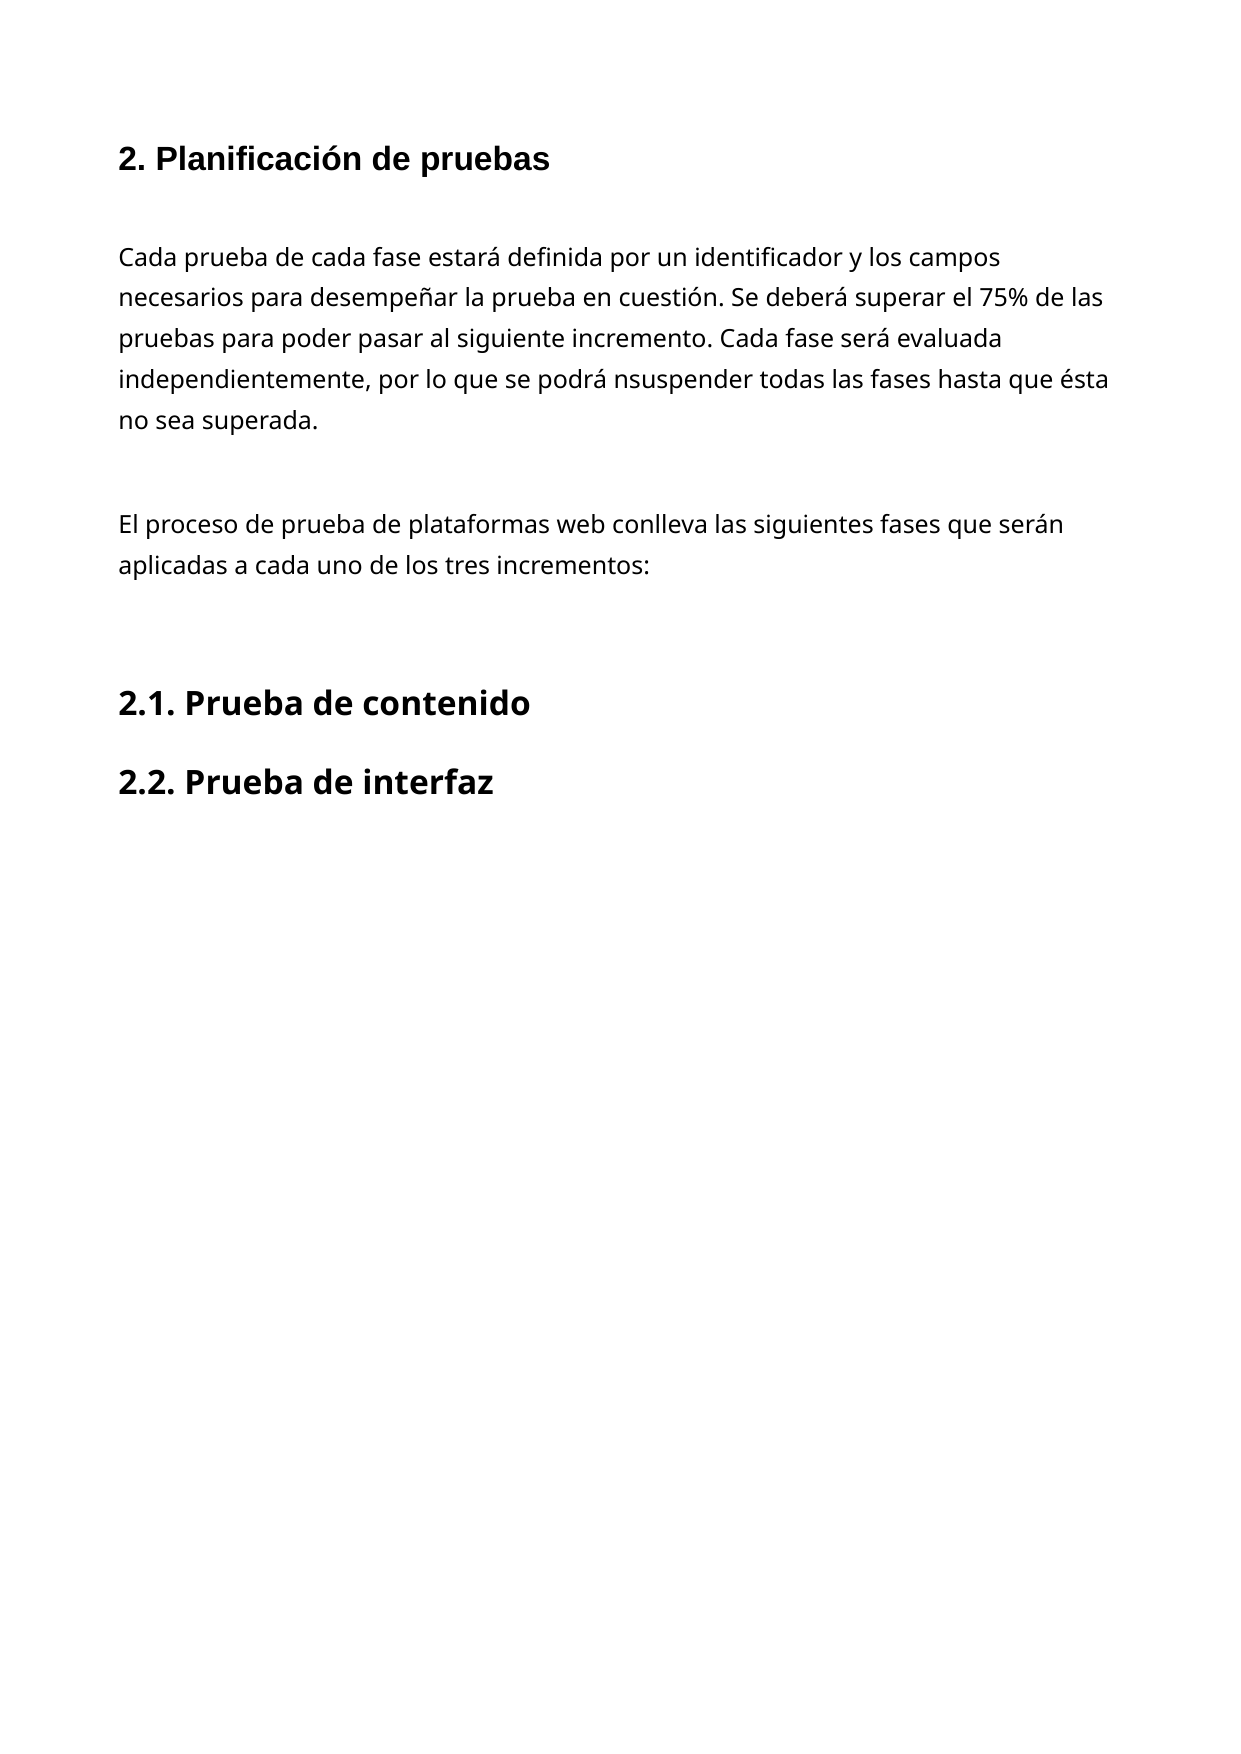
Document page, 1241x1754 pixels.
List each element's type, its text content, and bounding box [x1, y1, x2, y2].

subtitle 2.2. Prueba de interfaz [118, 758, 1122, 804]
subtitle 2. Planificación de pruebas [118, 139, 1122, 178]
subtitle 2.1. Prueba de contenido [118, 679, 1122, 725]
text Cada prueba de cada fase estará definida por un identificador y los campos necesarios para desempeñar la prueba en cuestión. Se deberá superar el 75% de las pruebas para poder pasar al siguiente incremento. Cada fase será evaluada independientemente, por lo que se podrá nsuspender todas las fases hasta que ésta no sea superada. [118, 239, 1122, 437]
text El proceso de prueba de plataformas web conlleva las siguientes fases que serán aplicadas a cada uno de los tres incrementos: [118, 507, 1122, 582]
